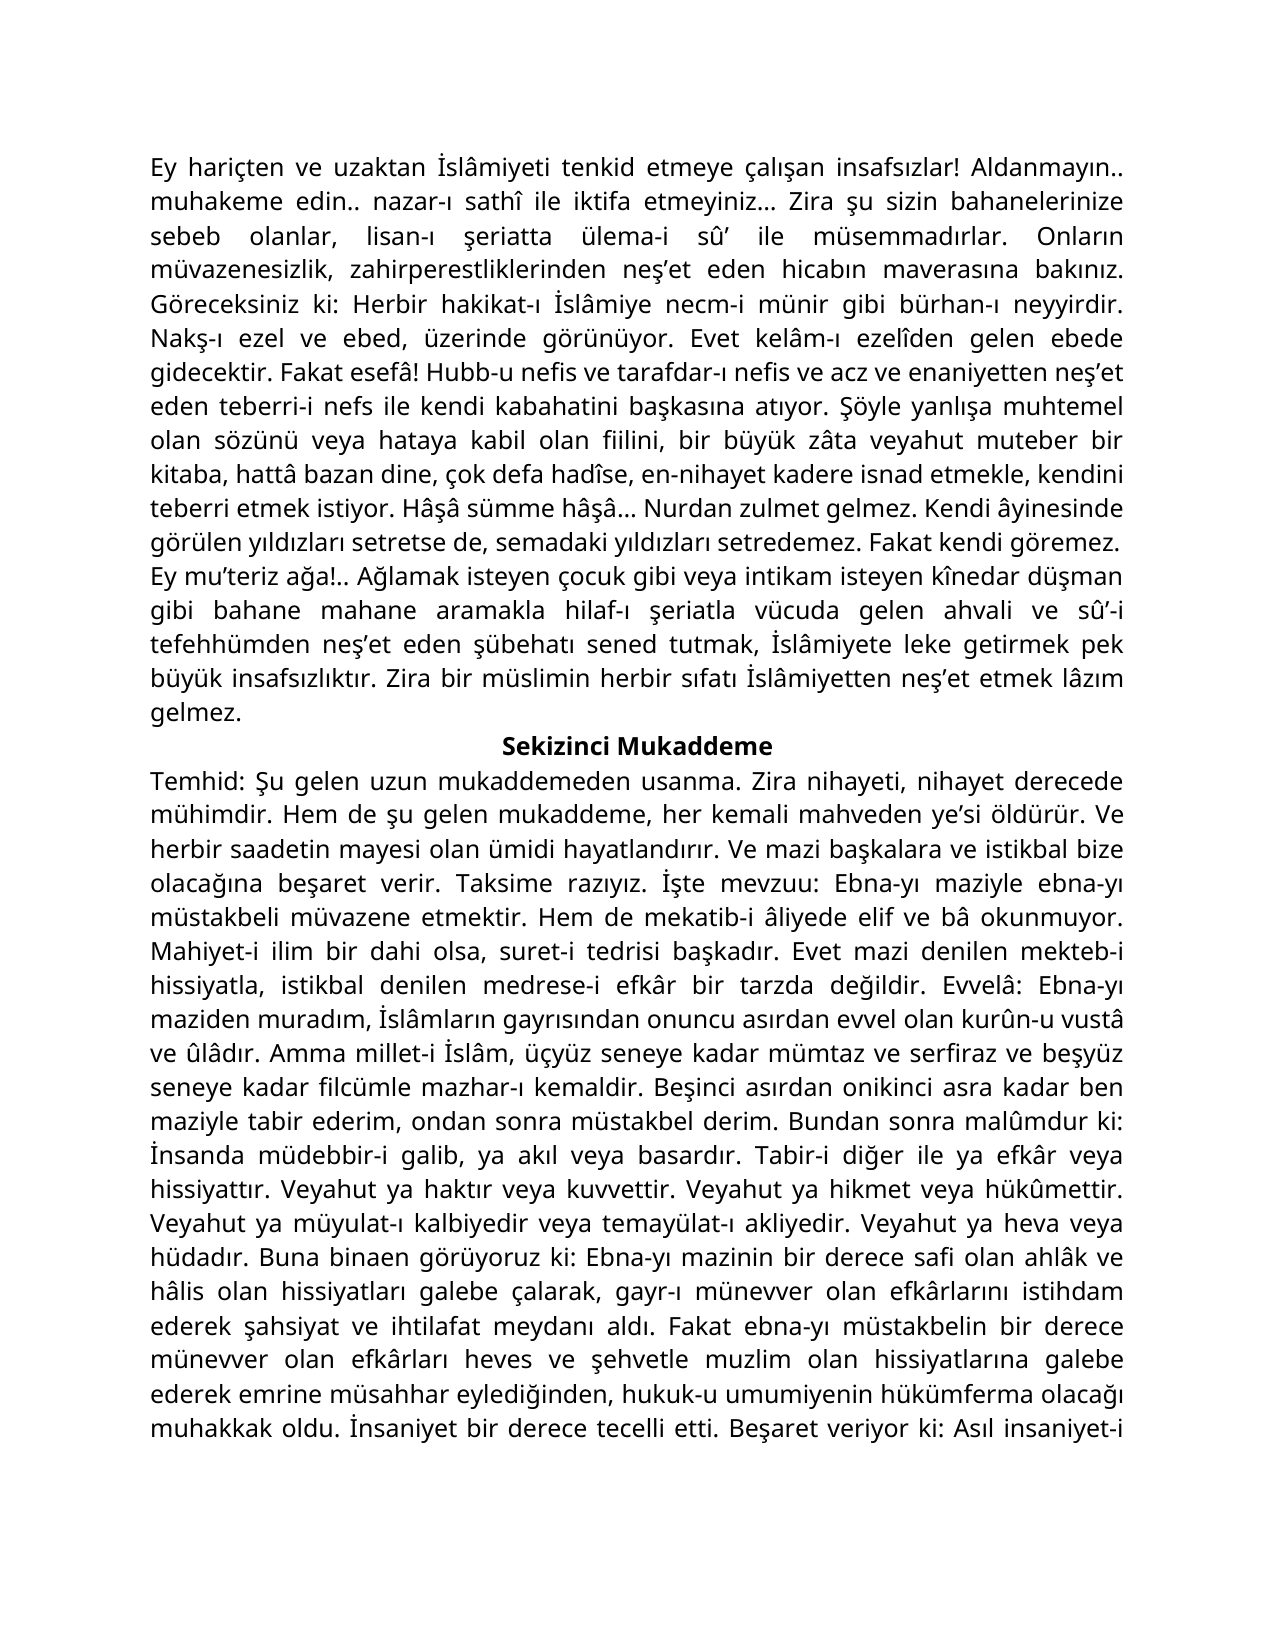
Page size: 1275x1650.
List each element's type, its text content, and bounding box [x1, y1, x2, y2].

text Ey hariçten ve uzaktan İslâmiyeti tenkid etmeye çalışan insafsızlar! Aldanmayın.. muhakeme edin.. nazar-ı sathî ile iktifa etmeyiniz… Zira şu sizin bahanelerinize sebeb olanlar, lisan-ı şeriatta ülema-i sû’ ile müsemmadırlar. Onların müvazenesizlik, zahirperestliklerinden neş’et eden hicabın maverasına bakınız. Göreceksiniz ki: Herbir hakikat-ı İslâmiye necm-i münir gibi bürhan-ı neyyirdir. Nakş-ı ezel ve ebed, üzerinde görünüyor. Evet kelâm-ı ezelîden gelen ebede gidecektir. Fakat esefâ! Hubb-u nefis ve tarafdar-ı nefis ve acz ve enaniyetten neş’et eden teberri-i nefs ile kendi kabahatini başkasına atıyor. Şöyle yanlışa muhtemel olan sözünü veya hataya kabil olan fiilini, bir büyük zâta veyahut muteber bir kitaba, hattâ bazan dine, çok defa hadîse, en-nihayet kadere isnad etmekle, kendini teberri etmek istiyor. Hâşâ sümme hâşâ… Nurdan zulmet gelmez. Kendi âyinesinde görülen yıldızları setretse de, semadaki yıldızları setredemez. Fakat kendi göremez. [150, 150, 1125, 559]
text Ey mu’teriz ağa!.. Ağlamak isteyen çocuk gibi veya intikam isteyen kînedar düşman gibi bahane mahane aramakla hilaf-ı şeriatla vücuda gelen ahvali ve sû’-i tefehhümden neş’et eden şübehatı sened tutmak, İslâmiyete leke getirmek pek büyük insafsızlıktır. Zira bir müslimin herbir sıfatı İslâmiyetten neş’et etmek lâzım gelmez. [150, 559, 1125, 729]
text Temhid: Şu gelen uzun mukaddemeden usanma. Zira nihayeti, nihayet derecede mühimdir. Hem de şu gelen mukaddeme, her kemali mahveden ye’si öldürür. Ve herbir saadetin mayesi olan ümidi hayatlandırır. Ve mazi başkalara ve istikbal bize olacağına beşaret verir. Taksime razıyız. İşte mevzuu: Ebna-yı maziyle ebna-yı müstakbeli müvazene etmektir. Hem de mekatib-i âliyede elif ve bâ okunmuyor. Mahiyet-i ilim bir dahi olsa, suret-i tedrisi başkadır. Evet mazi denilen mekteb-i hissiyatla, istikbal denilen medrese-i efkâr bir tarzda değildir. Evvelâ: Ebna-yı maziden muradım, İslâmların gayrısından onuncu asırdan evvel olan kurûn-u vustâ ve ûlâdır. Amma millet-i İslâm, üçyüz seneye kadar mümtaz ve serfiraz ve beşyüz seneye kadar filcümle mazhar-ı kemaldir. Beşinci asırdan onikinci asra kadar ben maziyle tabir ederim, ondan sonra müstakbel derim. Bundan sonra malûmdur ki: İnsanda müdebbir-i galib, ya akıl veya basardır. Tabir-i diğer ile ya efkâr veya hissiyattır. Veyahut ya haktır veya kuvvettir. Veyahut ya hikmet veya hükûmettir. Veyahut ya müyulat-ı kalbiyedir veya temayülat-ı akliyedir. Veyahut ya heva veya hüdadır. Buna binaen görüyoruz ki: Ebna-yı mazinin bir derece safi olan ahlâk ve hâlis olan hissiyatları galebe çalarak, gayr-ı münevver olan efkârlarını istihdam ederek şahsiyat ve ihtilafat meydanı aldı. Fakat ebna-yı müstakbelin bir derece münevver olan efkârları heves ve şehvetle muzlim olan hissiyatlarına galebe ederek emrine müsahhar eylediğinden, hukuk-u umumiyenin hükümferma olacağı muhakkak oldu. İnsaniyet bir derece tecelli etti. Beşaret veriyor ki: Asıl insaniyet-i [150, 763, 1125, 1444]
subtitle Sekizinci Mukaddeme [150, 729, 1125, 763]
